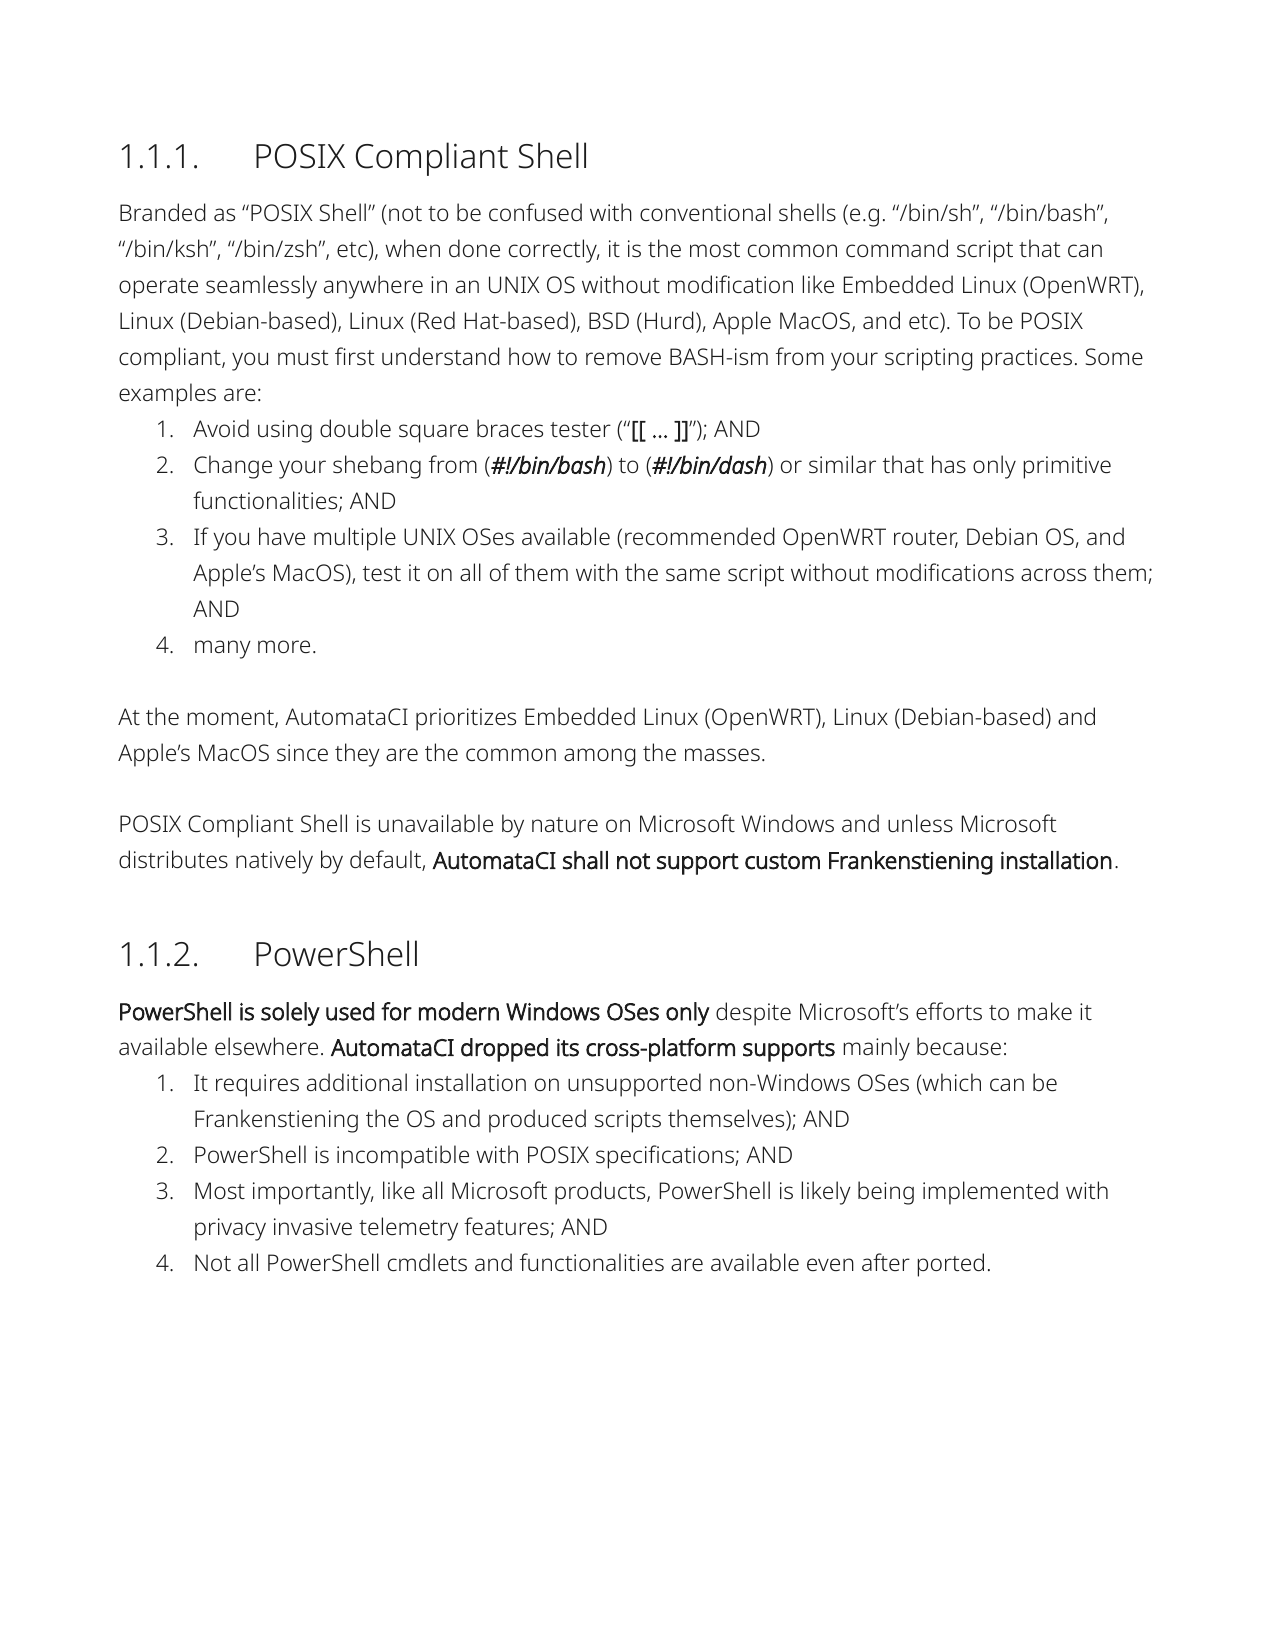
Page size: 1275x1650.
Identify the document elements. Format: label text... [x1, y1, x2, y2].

list Avoid using double square braces tester (“[[ … ]]”); AND [156, 413, 1157, 444]
list Change your shebang from (#!/bin/bash) to (#!/bin/dash) or similar that has only primitive functionalities; AND [156, 449, 1157, 516]
list PowerShell is incompatible with POSIX specifications; AND [156, 1139, 1157, 1170]
text At the moment, AutomataCI prioritizes Embedded Linux (OpenWRT), Linux (Debian-based) and Apple’s MacOS since they are the common among the masses. [118, 701, 1157, 768]
list If you have multiple UNIX OSes available (recommended OpenWRT router, Debian OS, and Apple’s MacOS), test it on all of them with the same script without modifications across them; AND [156, 521, 1157, 624]
list many more. [156, 629, 1157, 660]
text POSIX Compliant Shell is unavailable by nature on Microsoft Windows and unless Microsoft distributes natively by default, AutomataCI shall not support custom Frankenstiening installation. [118, 808, 1157, 876]
list It requires additional installation on unsupported non-Windows OSes (which can be Frankenstiening the OS and produced scripts themselves); AND [156, 1067, 1157, 1134]
subtitle PowerShell [118, 931, 1157, 976]
subtitle POSIX Compliant Shell [118, 133, 1157, 178]
text PowerShell is solely used for modern Windows OSes only despite Microsoft’s efforts to make it available elsewhere. AutomataCI dropped its cross-platform supports mainly because: [118, 995, 1157, 1063]
list Not all PowerShell cmdlets and functionalities are available even after ported. [156, 1247, 1157, 1278]
list Most importantly, like all Microsoft products, PowerShell is likely being implemented with privacy invasive telemetry features; AND [156, 1175, 1157, 1242]
text Branded as “POSIX Shell” (not to be confused with conventional shells (e.g. “/bin/sh”, “/bin/bash”, “/bin/ksh”, “/bin/zsh”, etc), when done correctly, it is the most common command script that can operate seamlessly anywhere in an UNIX OS without modification like Embedded Linux (OpenWRT), Linux (Debian-based), Linux (Red Hat-based), BSD (Hurd), Apple MacOS, and etc). To be POSIX compliant, you must first understand how to remove BASH-ism from your scripting practices. Some examples are: [118, 197, 1157, 408]
